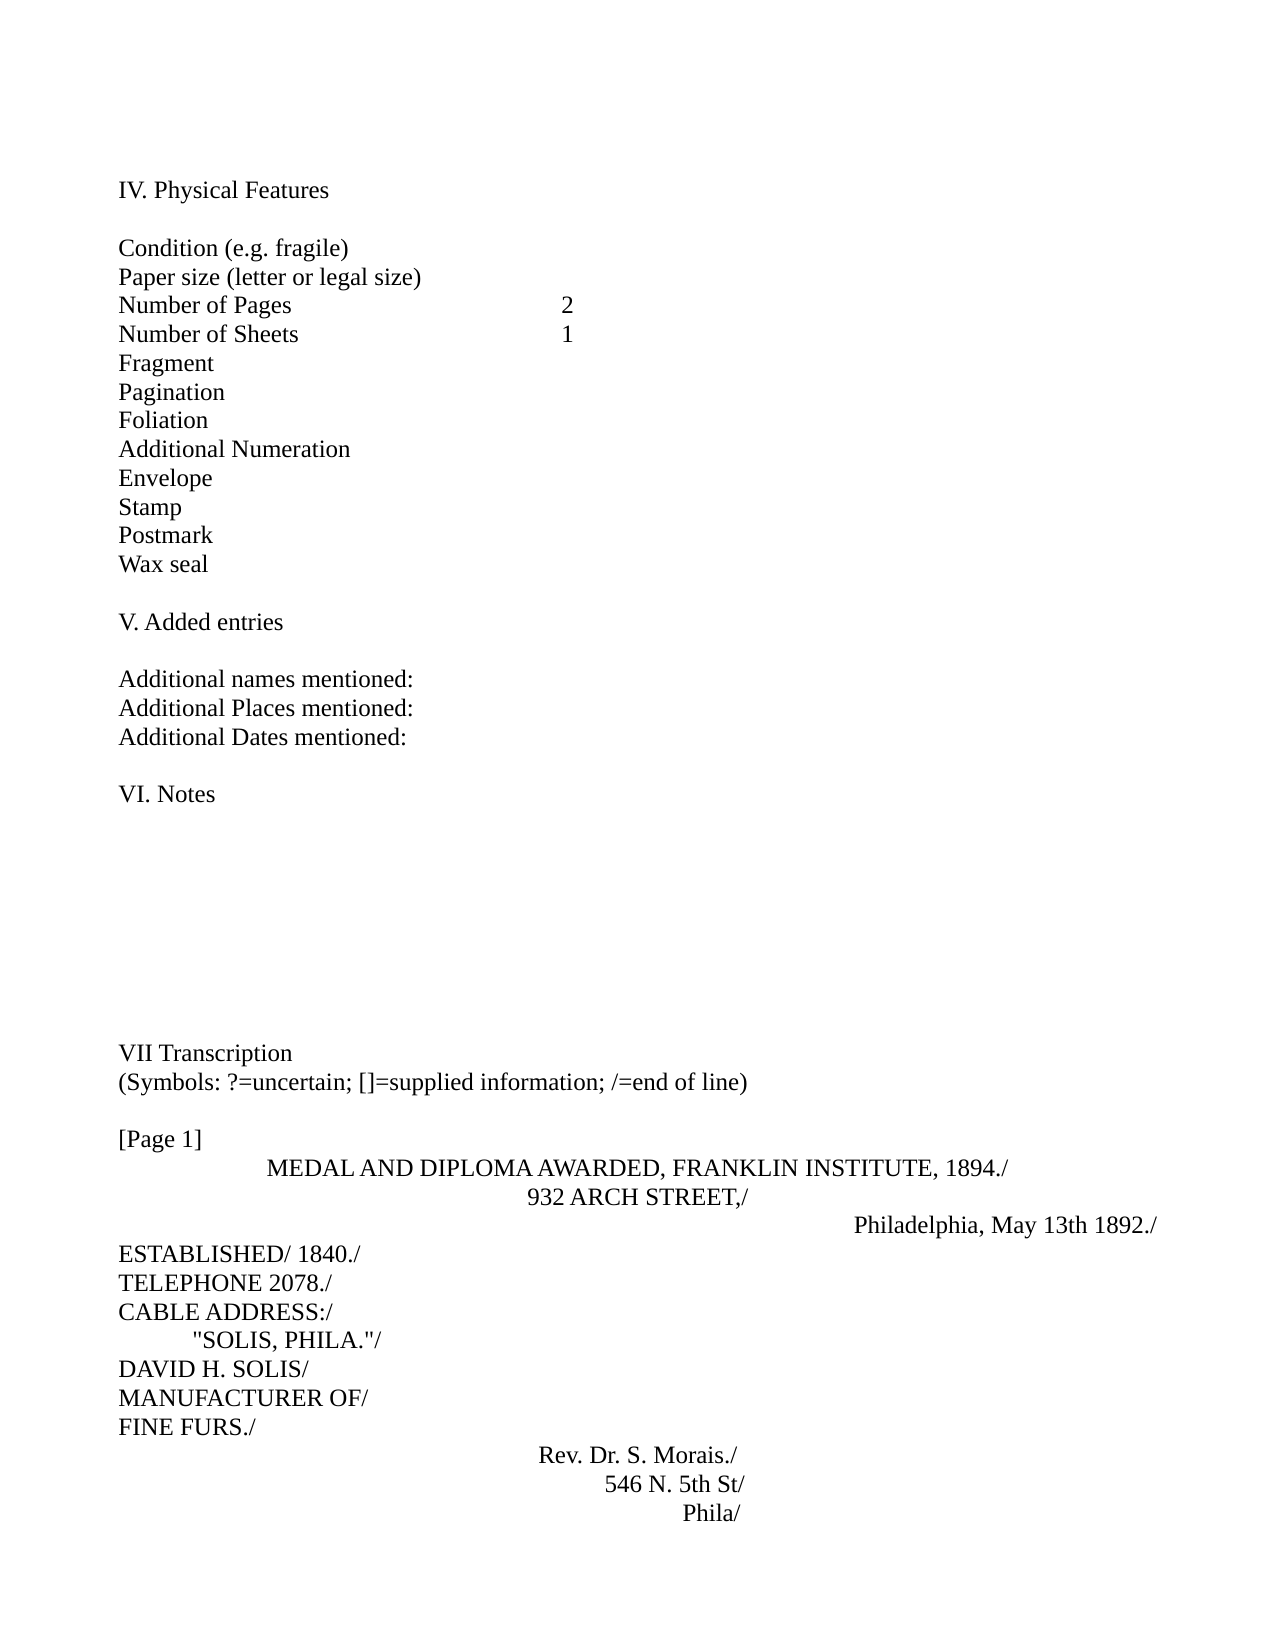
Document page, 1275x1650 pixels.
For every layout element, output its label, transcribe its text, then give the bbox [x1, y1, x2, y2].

text "SOLIS, PHILA."/ [118, 1326, 1157, 1354]
text Envelope [118, 463, 1157, 492]
text Paper size (letter or legal size) [118, 262, 1157, 291]
text Foliation [118, 406, 1157, 434]
text Number of Sheets 1 [118, 319, 1157, 348]
text [Page 1] [118, 1124, 1157, 1153]
text FINE FURS./ [118, 1412, 1157, 1441]
text Wax seal [118, 549, 1157, 578]
text Stamp [118, 492, 1157, 521]
text VI. Notes [118, 779, 1157, 808]
text MANUFACTURER OF/ [118, 1383, 1157, 1412]
text Additional Numeration [118, 434, 1157, 463]
text Number of Pages 2 [118, 291, 1157, 319]
text Condition (e.g. fragile) [118, 233, 1157, 262]
text TELEPHONE 2078./ [118, 1268, 1157, 1297]
text Additional Dates mentioned: [118, 722, 1157, 751]
text Additional Places mentioned: [118, 693, 1157, 722]
text 546 N. 5th St/ [118, 1469, 1157, 1498]
text Philadelphia, May 13th 1892./ [118, 1211, 1157, 1239]
text Pagination [118, 377, 1157, 406]
text Fragment [118, 348, 1157, 377]
text CABLE ADDRESS:/ [118, 1297, 1157, 1326]
text V. Added entries [118, 607, 1157, 636]
text Postma rk [118, 521, 1157, 549]
text 932 ARCH STREET,/ [118, 1182, 1157, 1211]
text VII Transcription [118, 1038, 1157, 1067]
text ESTABLISHED/ 1840./ [118, 1239, 1157, 1268]
text MEDAL AND DIPLOMA AWARDED, FRANKLIN INSTITUTE, 1894./ [118, 1153, 1157, 1182]
text (Symbols: ?=uncertain; []=supplied information; /=end of line) [118, 1067, 1157, 1096]
text Rev. Dr. S. Morais./ [118, 1441, 1157, 1469]
text IV. Physical Features [118, 176, 1157, 204]
text DAVID H. SOLIS/ [118, 1354, 1157, 1383]
text Phila/ [118, 1498, 1157, 1527]
text Additional names mentioned: [118, 664, 1157, 693]
